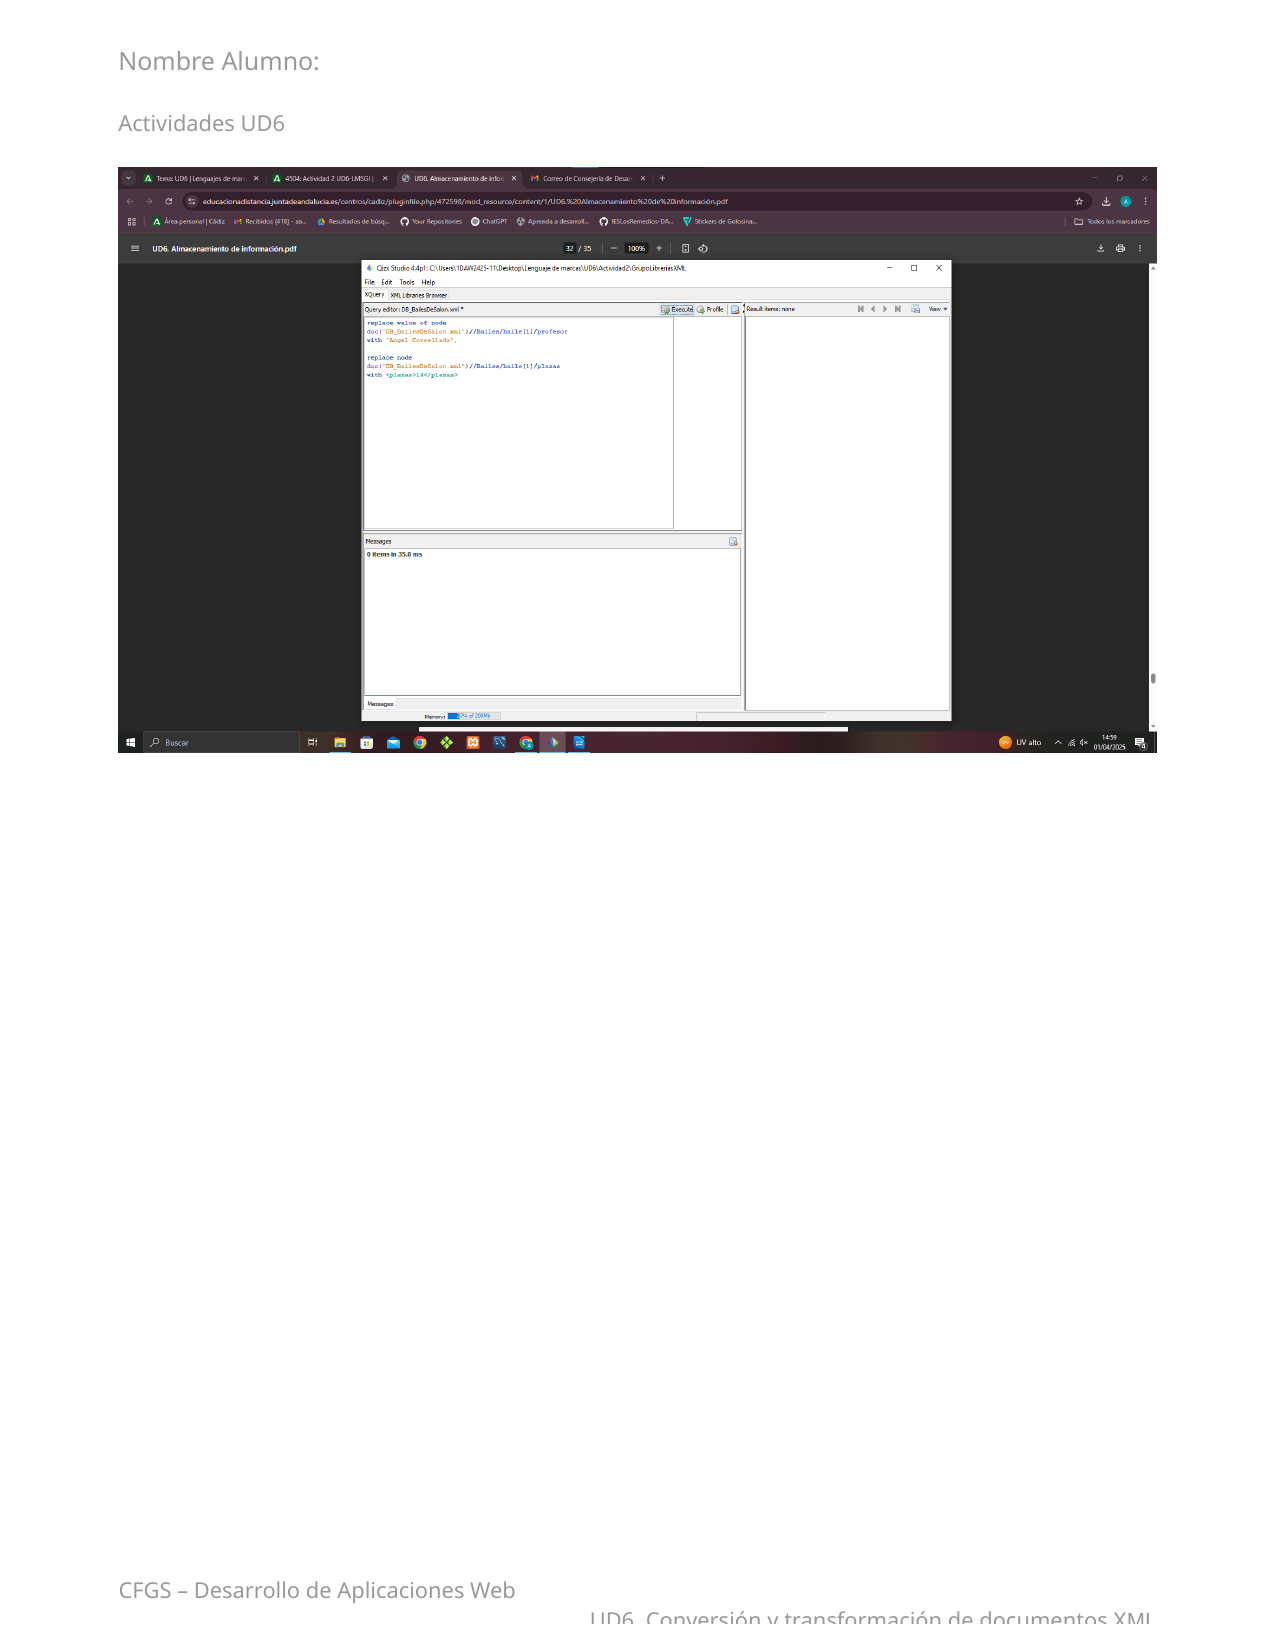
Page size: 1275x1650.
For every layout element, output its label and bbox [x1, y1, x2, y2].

picture [118, 167, 1157, 753]
